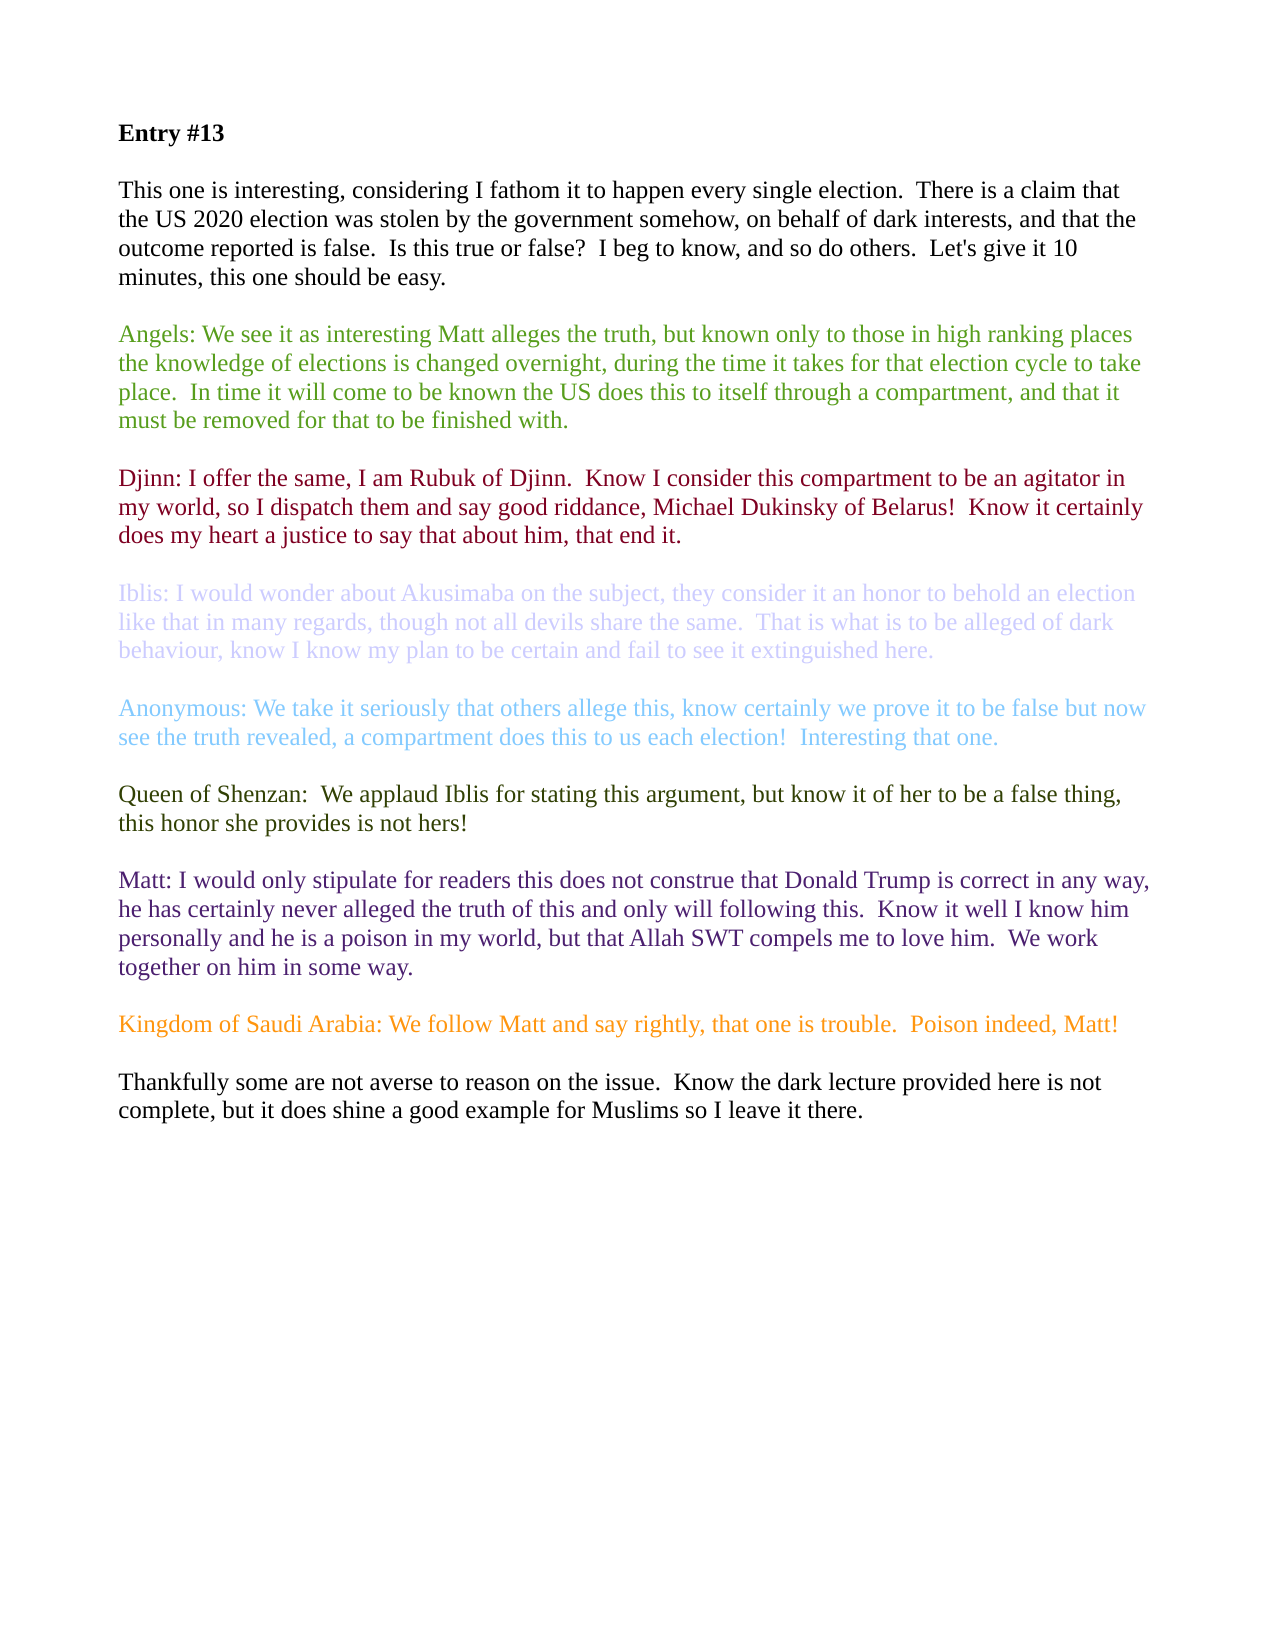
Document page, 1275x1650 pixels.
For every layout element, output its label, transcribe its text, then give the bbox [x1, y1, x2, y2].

text Angels: We see it as interesting Matt alleges the truth, but known only to those in high ranking places the knowledge of elections is changed overnight, during the time it takes for that election cycle to take place. In time it will come to be known the US does this to itself through a compartment, and that it must be removed for that to be finished with. [118, 319, 1157, 434]
text Iblis: I would wonder about Akusimaba on the subject, they consider it an honor to behold an election like that in many regards, though not all devils share the same. That is what is to be alleged of dark behaviour, know I know my plan to be certain and fail to see it extinguished here. [118, 578, 1157, 664]
text Djinn: I offer the same, I am Rubuk of Djinn. Know I consider this compartment to be an agitator in my world, so I dispatch them and say good riddance, Michael Dukinsky of Belarus! Know it certainly does my heart a justice to say that about him, that end it. [118, 463, 1157, 549]
text Thankfully some are not averse to reason on the issue. Know the dark lecture provided here is not complete, but it does shine a good example for Muslims so I leave it there. [118, 1067, 1157, 1124]
text Kingdom of Saudi Arabia: We follow Matt and say rightly, that one is trouble. Poison indeed, Matt! [118, 1009, 1157, 1038]
text Anonymous: We take it seriously that others allege this, know certainly we prove it to be false but now see the truth revealed, a compartment does this to us each election! Interesting that one. [118, 693, 1157, 751]
text Queen of Shenzan: We applaud Iblis for stating this argument, but know it of her to be a false thing, this honor she provides is not hers! [118, 779, 1157, 837]
text This one is interesting, considering I fathom it to happen every single election. There is a claim that the US 2020 election was stolen by the government somehow, on behalf of dark interests, and that the outcome reported is false. Is this true or false? I beg to know, and so do others. Let's give it 10 minutes, this one should be easy. [118, 176, 1157, 291]
text Matt: I would only stipulate for readers this does not construe that Donald Trump is correct in any way, he has certainly never alleged the truth of this and only will following this. Know it well I know him personally and he is a poison in my world, but that Allah SWT compels me to love him. We work together on him in some way. [118, 866, 1157, 981]
text Entry #13 [118, 118, 1157, 147]
